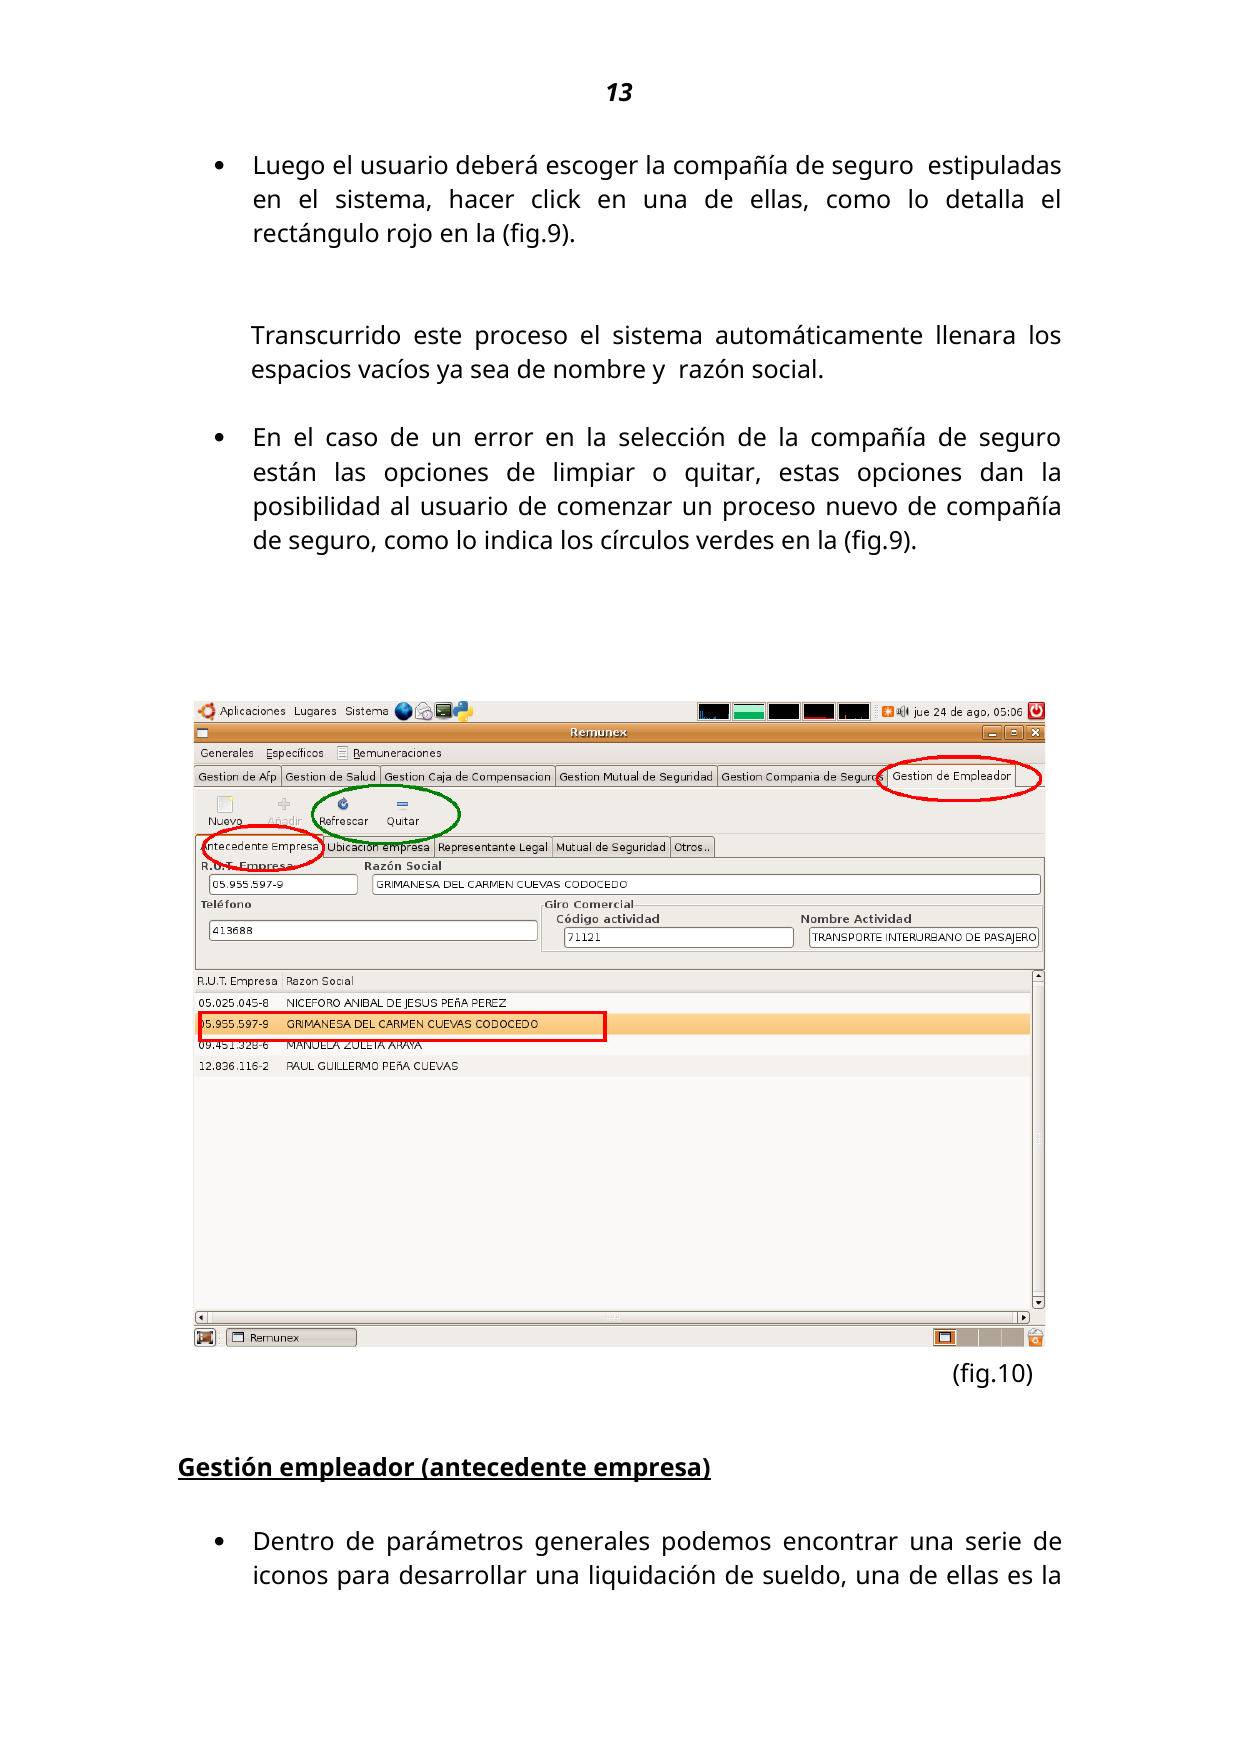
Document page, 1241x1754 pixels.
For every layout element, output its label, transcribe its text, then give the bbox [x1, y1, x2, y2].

text Transcurrido este proceso el sistema automáticamente llenara los espacios vacíos ya sea de nombre y razón social. [251, 318, 1063, 386]
list Dentro de parámetros generales podemos encontrar una serie de iconos para desarrollar una liquidación de sueldo, una de ellas es la [215, 1523, 1063, 1592]
picture [193, 701, 1046, 1347]
list En el caso de un error en la selección de la compañía de seguro están las opciones de limpiar o quitar, estas opciones dan la posibilidad al usuario de comenzar un proceso nuevo de compañía de seguro, como lo indica los círculos verdes en la (fig.9). [215, 420, 1063, 556]
text Gestión empleador (antecedente empresa) [177, 1449, 1063, 1483]
list Luego el usuario deberá escoger la compañía de seguro estipuladas en el sistema, hacer click en una de ellas, como lo detalla el rectángulo rojo en la (fig.9). [215, 148, 1063, 250]
text (fig.10) [215, 1356, 1063, 1390]
